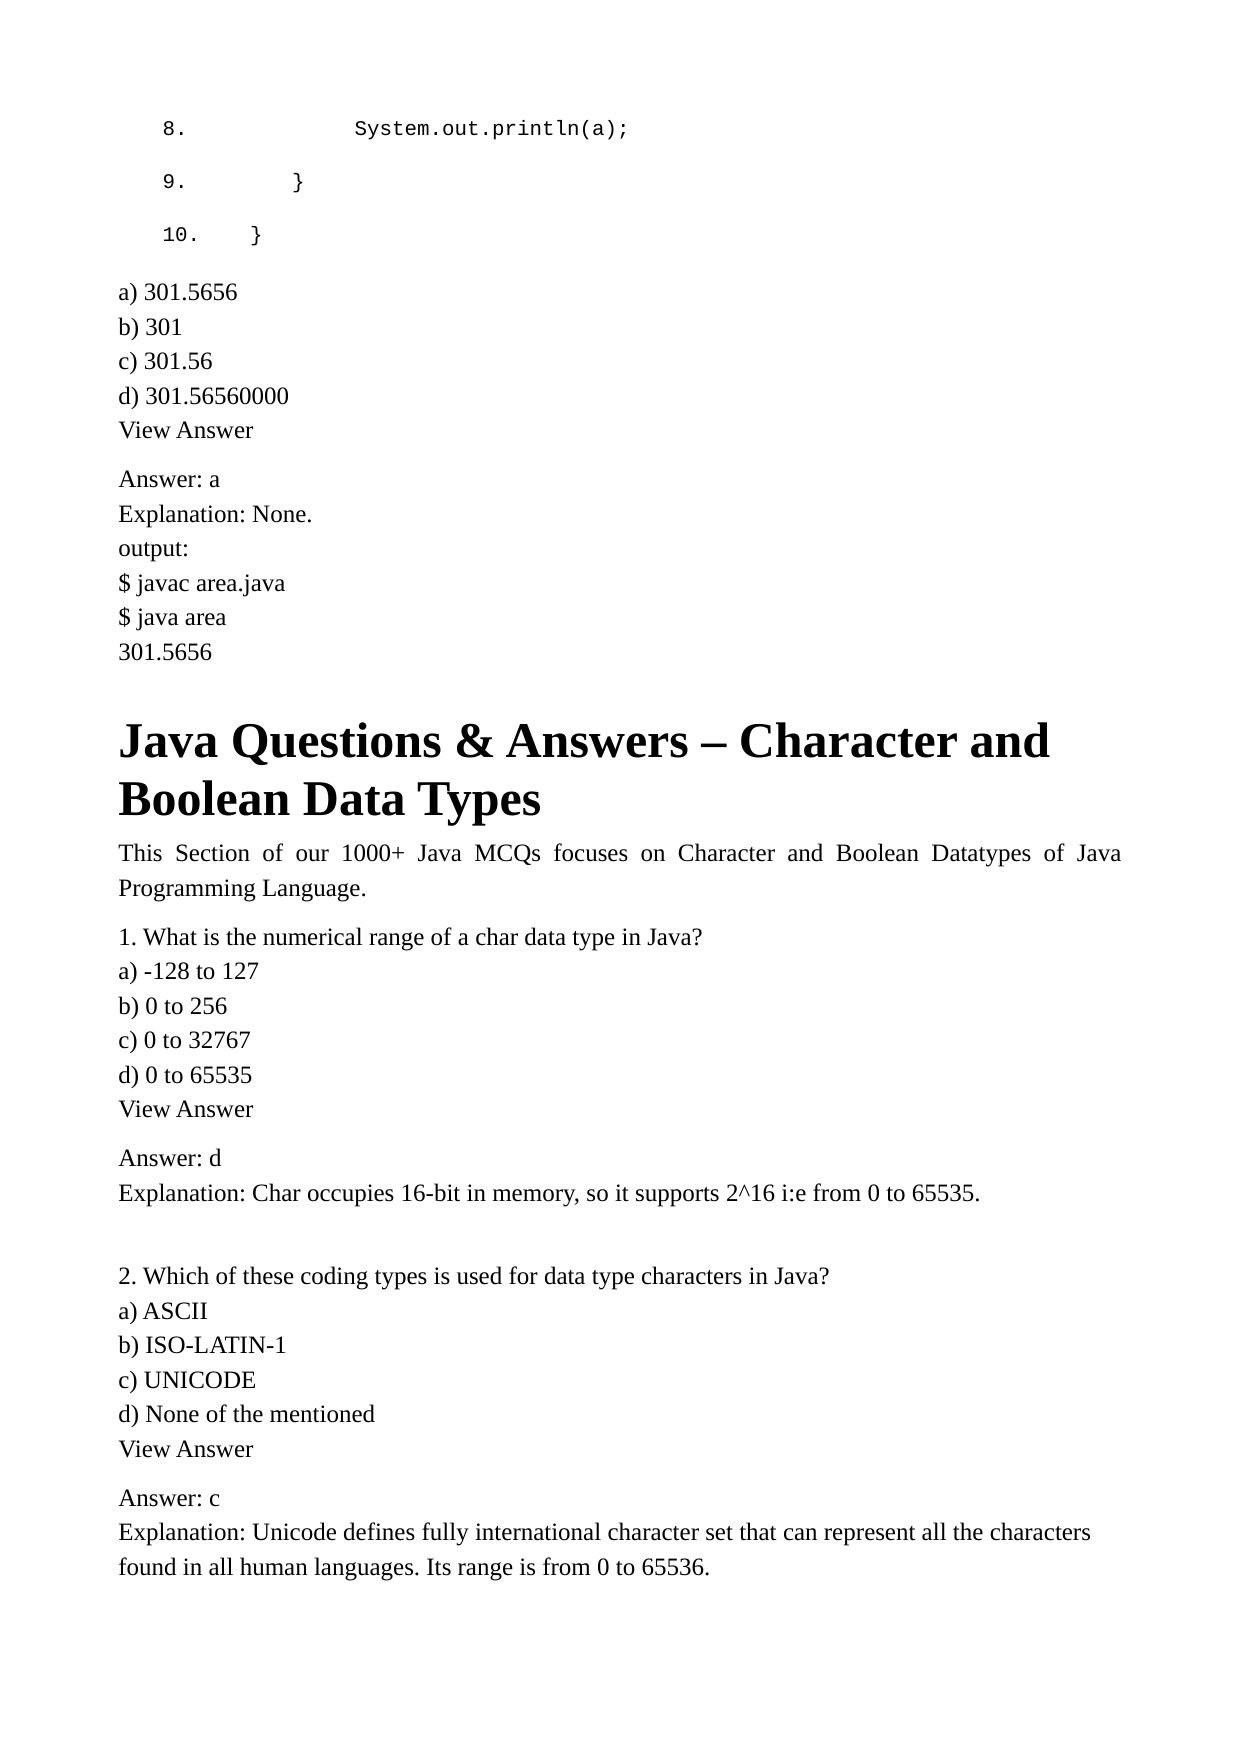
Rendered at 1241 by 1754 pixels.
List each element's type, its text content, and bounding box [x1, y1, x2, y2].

text 1. What is the numerical range of a char data type in Java? a) -128 to 127 b) 0 to 256 c) 0 to 32767 d) 0 to 65535 View Answer [118, 922, 1122, 1123]
subtitle Java Questions & Answers – Character and Boolean Data Types [118, 711, 1122, 826]
list } [162, 171, 1122, 195]
text Answer: c Explanation: Unicode defines fully international character set that can represent all the characters found in all human languages. Its range is from 0 to 65536. [118, 1483, 1122, 1615]
text Answer: a Explanation: None. output: $ javac area.java $ java area 301.5656 [118, 464, 1122, 666]
text 2. Which of these coding types is used for data type characters in Java? a) ASCII b) ISO-LATIN-1 c) UNICODE d) None of the mentioned View Answer [118, 1261, 1122, 1463]
list } [162, 224, 1122, 248]
text Answer: d Explanation: Char occupies 16-bit in memory, so it supports 2^16 i:e from 0 to 65535. [118, 1143, 1122, 1241]
text a) 301.5656 b) 301 c) 301.56 d) 301.56560000 View Answer [118, 277, 1122, 444]
list System.out.println(a); [162, 118, 1122, 142]
text This Section of our 1000+ Java MCQs focuses on Character and Boolean Datatypes of Java Programming Language. [118, 838, 1122, 902]
